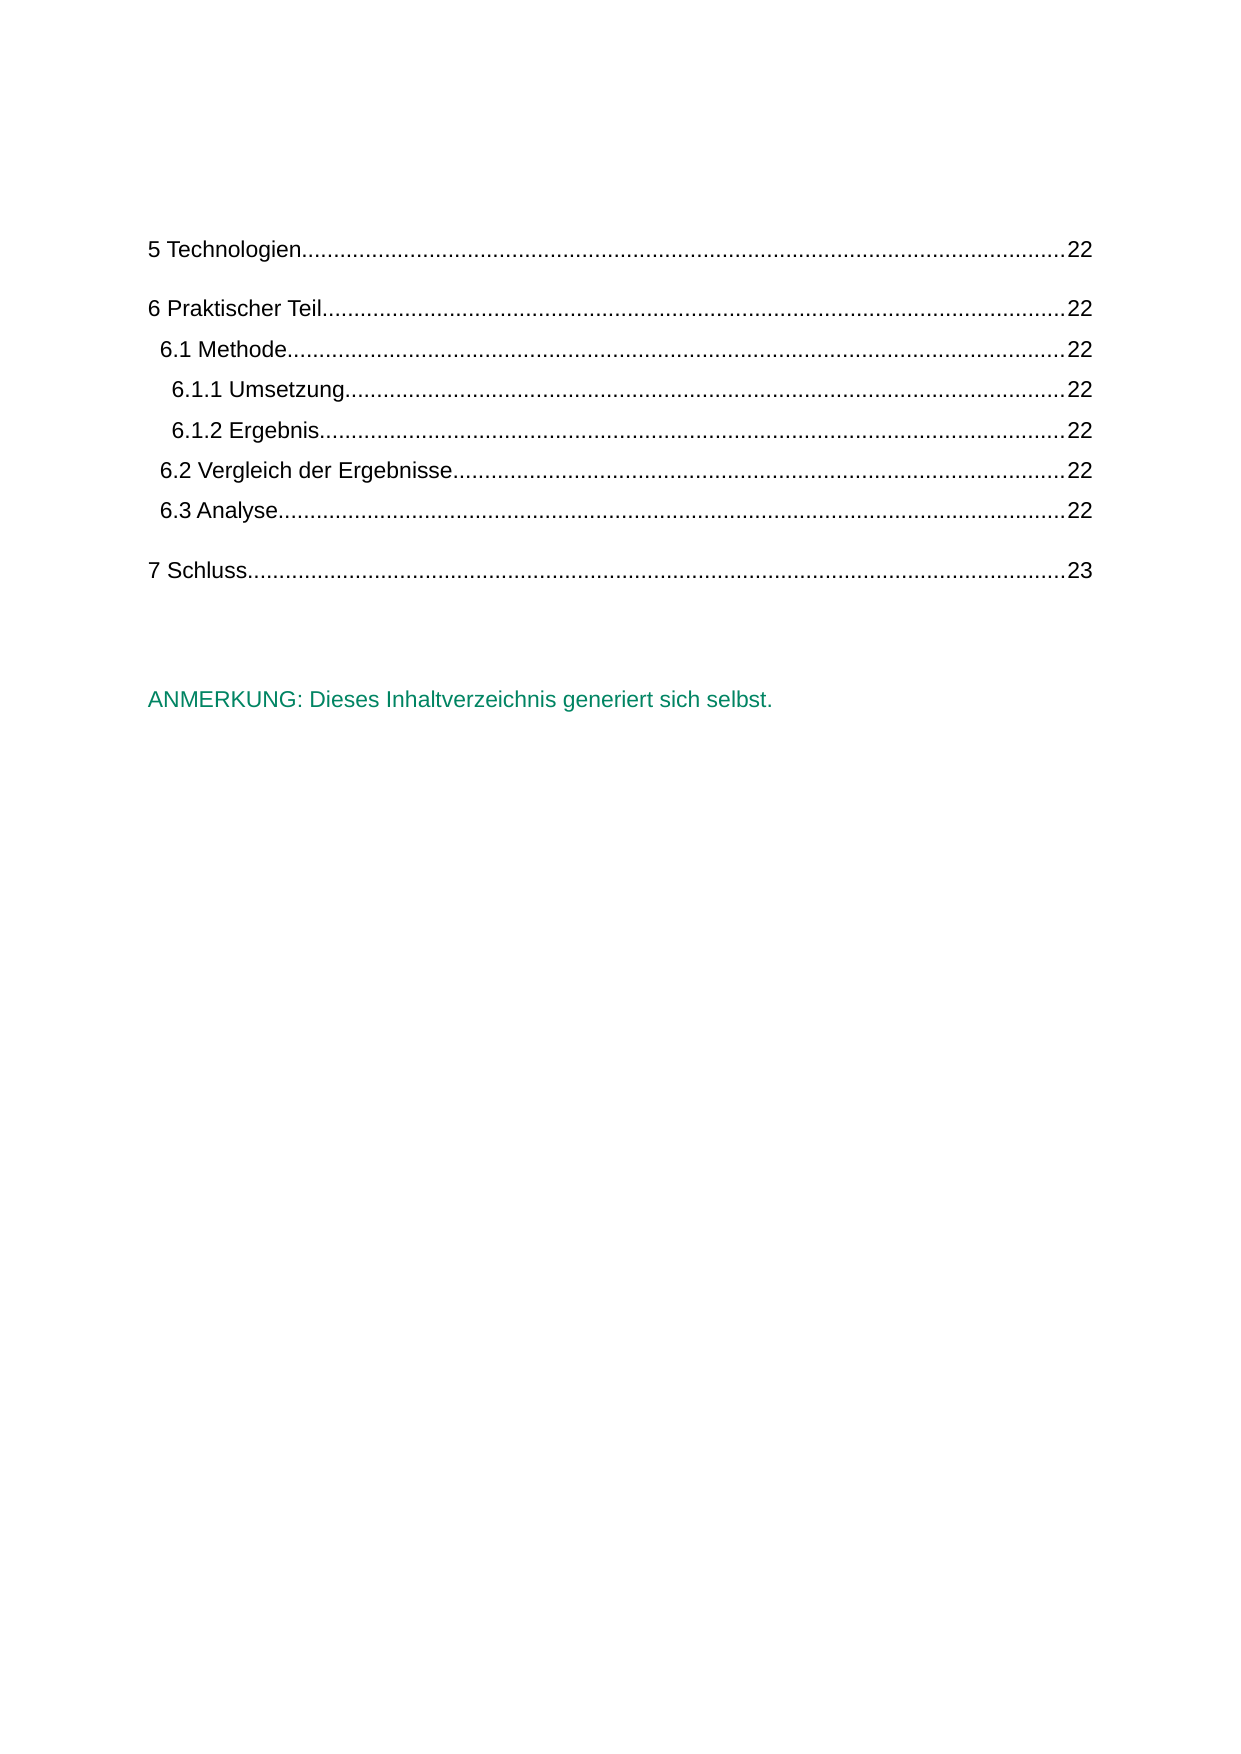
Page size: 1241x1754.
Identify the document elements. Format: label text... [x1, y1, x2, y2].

text 6.1.2 Ergebnis 22 [171, 417, 1092, 443]
text 6.3 Analyse 22 [159, 497, 1092, 524]
text ANMERKUNG: Dieses Inhaltverzeichnis generiert sich selbst. [148, 686, 1092, 713]
text 6.2 Vergleich der Ergebnisse 22 [159, 457, 1092, 483]
text 5 Technologien 22 [148, 236, 1092, 263]
text 6.1 Methode 22 [159, 336, 1092, 362]
text 7 Schluss 23 [148, 557, 1092, 583]
text 6.1.1 Umsetzung 22 [171, 376, 1092, 403]
text 6 Praktischer Teil 22 [148, 295, 1092, 322]
